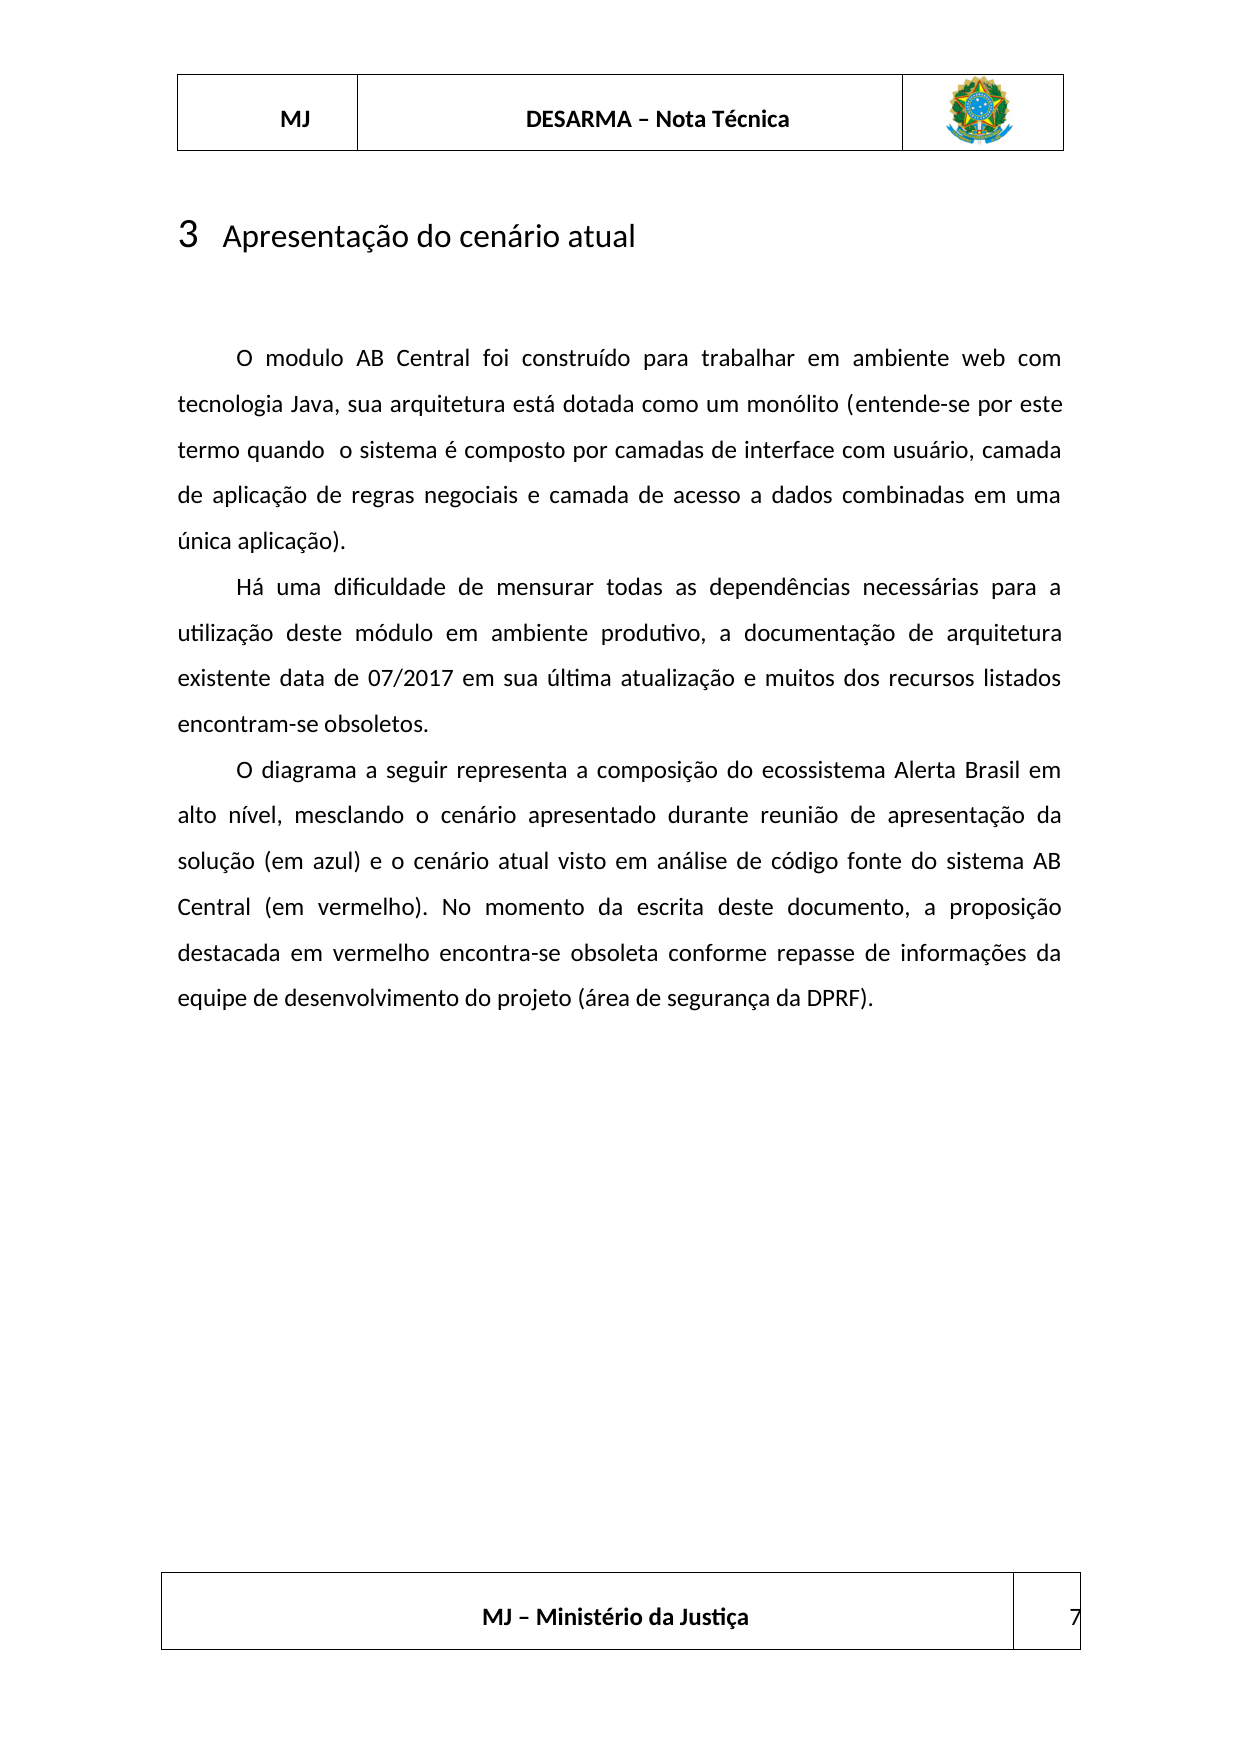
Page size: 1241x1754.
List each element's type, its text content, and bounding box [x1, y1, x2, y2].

text O diagrama a seguir representa a composição do ecossistema Alerta Brasil em alto nível, mesclando o cenário apresentado durante reunião de apresentação da solução (em azul) e o cenário atual visto em análise de código fonte do sistema AB Central (em vermelho). No momento da escrita deste documento, a proposição destacada em vermelho encontra-se obsoleta conforme repasse de informações da equipe de desenvolvimento do projeto (área de segurança da DPRF). [177, 922, 1063, 937]
picture [944, 75, 1020, 149]
text Há uma dificuldade de mensurar todas as dependências necessárias para a utilização deste módulo em ambiente produtivo, a documentação de arquitetura existente data de 07/2017 em sua última atualização e muitos dos recursos listados encontram-se obsoletos. [177, 693, 1063, 739]
text O diagrama a seguir representa a composição do ecossistema Alerta Brasil em alto nível, mesclando o cenário apresentado durante reunião de apresentação da solução (em azul) e o cenário atual visto em análise de código fonte do sistema AB Central (em vermelho). No momento da escrita deste documento, a proposição destacada em vermelho encontra-se obsoleta conforme repasse de informações da equipe de desenvolvimento do projeto (área de segurança da DPRF). [177, 830, 1063, 845]
text O diagrama a seguir representa a composição do ecossistema Alerta Brasil em alto nível, mesclando o cenário apresentado durante reunião de apresentação da solução (em azul) e o cenário atual visto em análise de código fonte do sistema AB Central (em vermelho). No momento da escrita deste documento, a proposição destacada em vermelho encontra-se obsoleta conforme repasse de informações da equipe de desenvolvimento do projeto (área de segurança da DPRF). [177, 754, 1063, 800]
subtitle Apresentação do cenário atual [177, 207, 1063, 257]
text Há uma dificuldade de mensurar todas as dependências necessárias para a utilização deste módulo em ambiente produtivo, a documentação de arquitetura existente data de 07/2017 em sua última atualização e muitos dos recursos listados encontram-se obsoletos. [177, 647, 1063, 663]
text O modulo AB Central foi construído para trabalhar em ambiente web com tecnologia Java, sua arquitetura está dotada como um monólito (entende-se por este termo quando o sistema é composto por camadas de interface com usuário, camada de aplicação de regras negociais e camada de acesso a dados combinadas em uma única aplicação). [177, 342, 1063, 556]
text O diagrama a seguir representa a composição do ecossistema Alerta Brasil em alto nível, mesclando o cenário apresentado durante reunião de apresentação da solução (em azul) e o cenário atual visto em análise de código fonte do sistema AB Central (em vermelho). No momento da escrita deste documento, a proposição destacada em vermelho encontra-se obsoleta conforme repasse de informações da equipe de desenvolvimento do projeto (área de segurança da DPRF). [177, 967, 1063, 1013]
text Há uma dificuldade de mensurar todas as dependências necessárias para a utilização deste módulo em ambiente produtivo, a documentação de arquitetura existente data de 07/2017 em sua última atualização e muitos dos recursos listados encontram-se obsoletos. [177, 571, 1063, 617]
text O diagrama a seguir representa a composição do ecossistema Alerta Brasil em alto nível, mesclando o cenário apresentado durante reunião de apresentação da solução (em azul) e o cenário atual visto em análise de código fonte do sistema AB Central (em vermelho). No momento da escrita deste documento, a proposição destacada em vermelho encontra-se obsoleta conforme repasse de informações da equipe de desenvolvimento do projeto (área de segurança da DPRF). [177, 876, 1063, 891]
